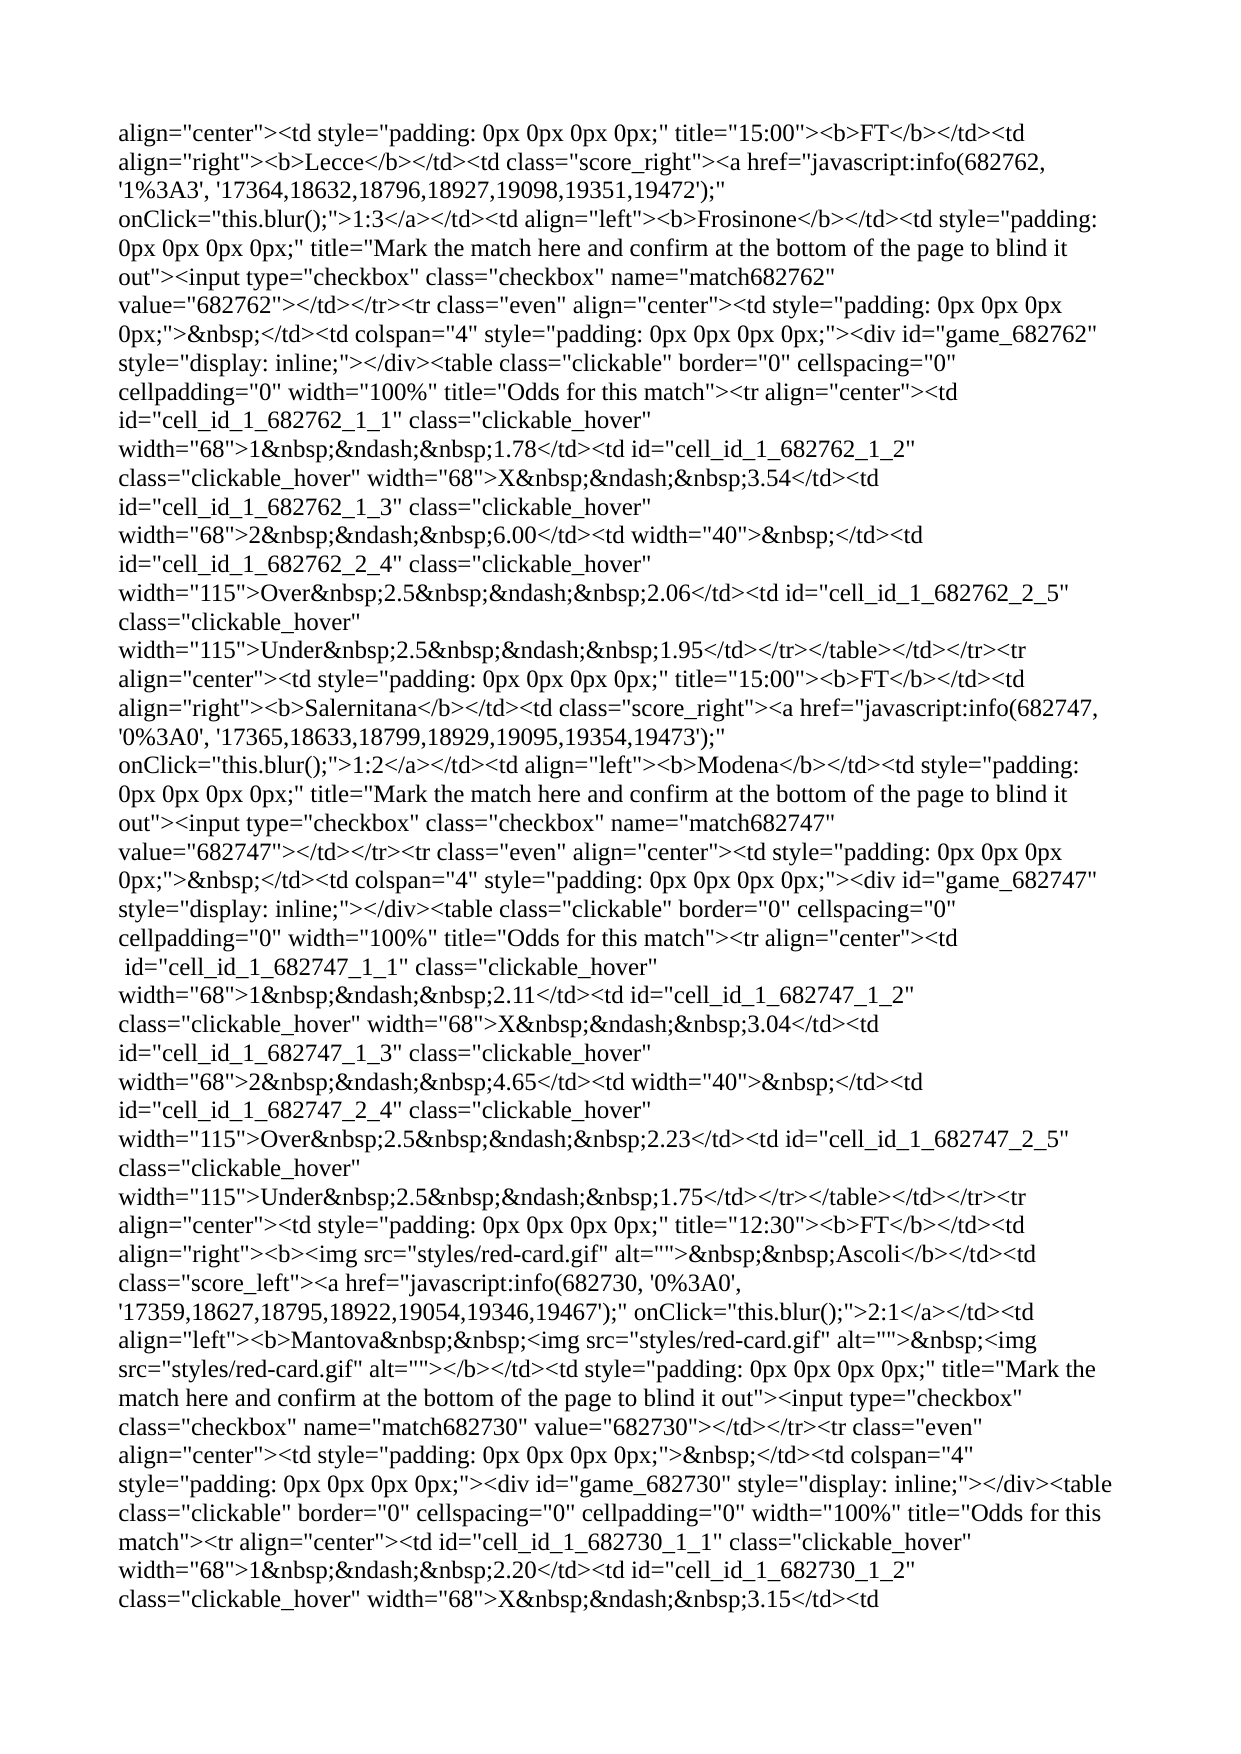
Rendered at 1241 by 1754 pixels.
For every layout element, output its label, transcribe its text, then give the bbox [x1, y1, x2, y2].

text align="center"><td style="padding: 0px 0px 0px 0px;" title="15:00"><b>FT</b></td><td align="right"><b>Lecce</b></td><td class="score_right"><a href="javascript:info(682762, '1%3A3', '17364,18632,18796,18927,19098,19351,19472');" onClick="this.blur();">1:3</a></td><td align="left"><b>Frosinone</b></td><td style="padding: 0px 0px 0px 0px;" title="Mark the match here and confirm at the bottom of the page to blind it out"><input type="checkbox" class="checkbox" name="match682762" value="682762"></td></tr><tr class="even" align="center"><td style="padding: 0px 0px 0px 0px;">&nbsp;</td><td colspan="4" style="padding: 0px 0px 0px 0px;"><div id="game_682762" style="display: inline;"></div><table class="clickable" border="0" cellspacing="0" cellpadding="0" width="100%" title="Odds for this match"><tr align="center"><td id="cell_id_1_682762_1_1" class="clickable_hover" width="68">1&nbsp;&ndash;&nbsp;1.78</td><td id="cell_id_1_682762_1_2" class="clickable_hover" width="68">X&nbsp;&ndash;&nbsp;3.54</td><td id="cell_id_1_682762_1_3" class="clickable_hover" width="68">2&nbsp;&ndash;&nbsp;6.00</td><td width="40">&nbsp;</td><td id="cell_id_1_682762_2_4" class="clickable_hover" width="115">Over&nbsp;2.5&nbsp;&ndash;&nbsp;2.06</td><td id="cell_id_1_682762_2_5" class="clickable_hover" width="115">Under&nbsp;2.5&nbsp;&ndash;&nbsp;1.95</td></tr></table></td></tr><tr align="center"><td style="padding: 0px 0px 0px 0px;" title="15:00"><b>FT</b></td><td align="right"><b>Salernitana</b></td><td class="score_right"><a href="javascript:info(682747, '0%3A0', '17365,18633,18799,18929,19095,19354,19473');" onClick="this.blur();">1:2</a></td><td align="left"><b>Modena</b></td><td style="padding: 0px 0px 0px 0px;" title="Mark the match here and confirm at the bottom of the page to blind it out"><input type="checkbox" class="checkbox" name="match682747" value="682747"></td></tr><tr class="even" align="center"><td style="padding: 0px 0px 0px 0px;">&nbsp;</td><td colspan="4" style="padding: 0px 0px 0px 0px;"><div id="game_682747" style="display: inline;"></div><table class="clickable" border="0" cellspacing="0" cellpadding="0" width="100%" title="Odds for this match"><tr align="center"><td [118, 118, 1122, 952]
text id="cell_id_1_682747_1_1" class="clickable_hover" width="68">1&nbsp;&ndash;&nbsp;2.11</td><td id="cell_id_1_682747_1_2" class="clickable_hover" width="68">X&nbsp;&ndash;&nbsp;3.04</td><td id="cell_id_1_682747_1_3" class="clickable_hover" width="68">2&nbsp;&ndash;&nbsp;4.65</td><td width="40">&nbsp;</td><td id="cell_id_1_682747_2_4" class="clickable_hover" width="115">Over&nbsp;2.5&nbsp;&ndash;&nbsp;2.23</td><td id="cell_id_1_682747_2_5" class="clickable_hover" width="115">Under&nbsp;2.5&nbsp;&ndash;&nbsp;1.75</td></tr></table></td></tr><tr align="center"><td style="padding: 0px 0px 0px 0px;" title="12:30"><b>FT</b></td><td align="right"><b><img src="styles/red-card.gif" alt="">&nbsp;&nbsp;Ascoli</b></td><td class="score_left"><a href="javascript:info(682730, '0%3A0', '17359,18627,18795,18922,19054,19346,19467');" onClick="this.blur();">2:1</a></td><td align="left"><b>Mantova&nbsp;&nbsp;<img src="styles/red-card.gif" alt="">&nbsp;<img src="styles/red-card.gif" alt=""></b></td><td style="padding: 0px 0px 0px 0px;" title="Mark the match here and confirm at the bottom of the page to blind it out"><input type="checkbox" class="checkbox" name="match682730" value="682730"></td></tr><tr class="even" align="center"><td style="padding: 0px 0px 0px 0px;">&nbsp;</td><td colspan="4" style="padding: 0px 0px 0px 0px;"><div id="game_682730" style="display: inline;"></div><table class="clickable" border="0" cellspacing="0" cellpadding="0" width="100%" title="Odds for this match"><tr align="center"><td id="cell_id_1_682730_1_1" class="clickable_hover" width="68">1&nbsp;&ndash;&nbsp;2.20</td><td id="cell_id_1_682730_1_2" class="clickable_hover" width="68">X&nbsp;&ndash;&nbsp;3.15</td><td [118, 952, 1122, 1613]
